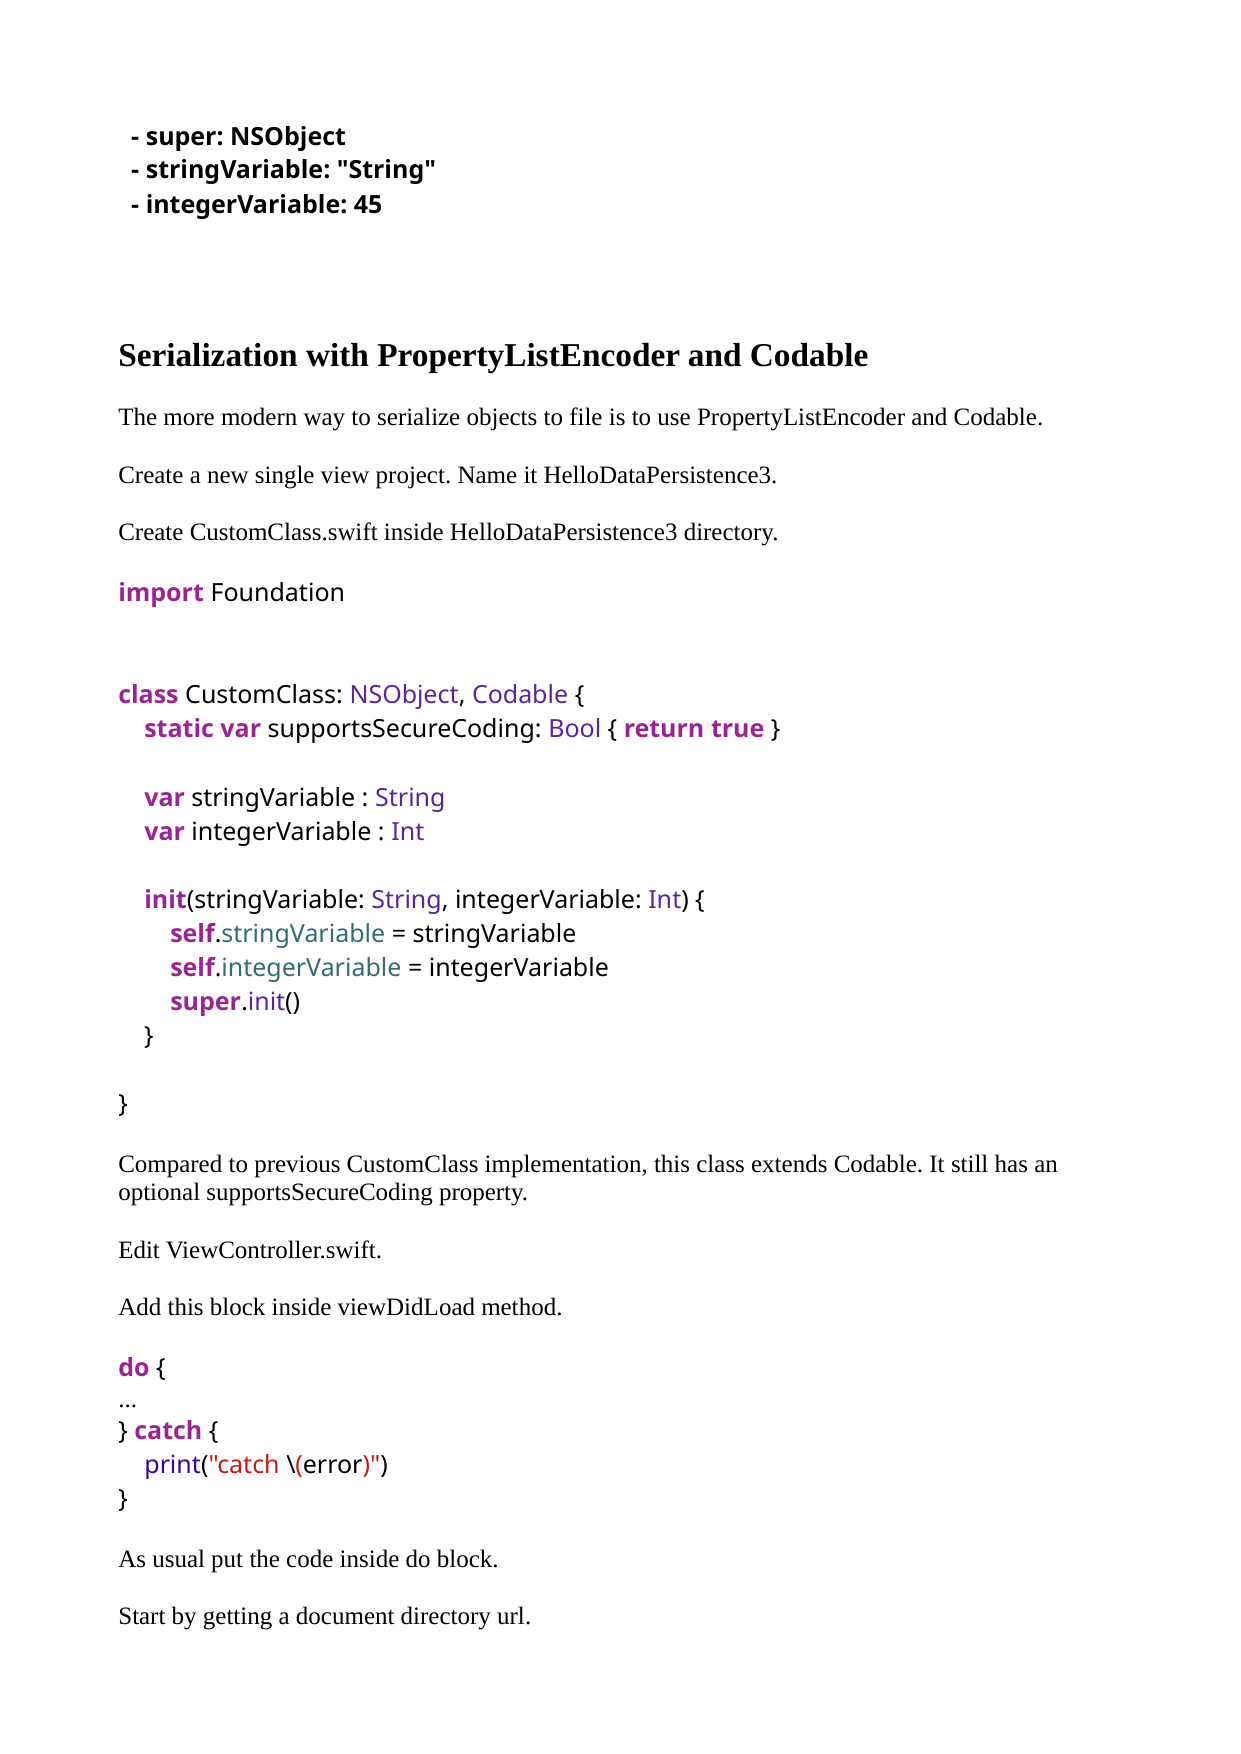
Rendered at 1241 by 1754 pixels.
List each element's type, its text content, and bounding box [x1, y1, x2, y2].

text class CustomClass: NSObject, Codable { [118, 677, 1122, 711]
text - super: NSObject [118, 118, 1122, 152]
text var integerVariable : Int [118, 813, 1122, 847]
text init(stringVariable: String, integerVariable: Int) { [118, 881, 1122, 916]
text - stringVariable: "String" [118, 152, 1122, 186]
text ... [118, 1384, 1122, 1413]
text The more modern way to serialize objects to file is to use PropertyListEncoder and Codable. [118, 402, 1122, 431]
text Compared to previous CustomClass implementation, this class extends Codable. It still has an optional supportsSecureCoding property. [118, 1149, 1122, 1206]
text self.integerVariable = integerVariable [118, 949, 1122, 984]
text static var supportsSecureCoding: Bool { return true } [118, 711, 1122, 745]
text } [118, 1086, 1122, 1120]
text Create CustomClass.swift inside HelloDataPersistence3 directory. [118, 517, 1122, 546]
text Serialization with PropertyListEncoder and Codable [118, 335, 1122, 374]
text self.stringVariable = stringVariable [118, 916, 1122, 949]
text } [118, 1481, 1122, 1515]
text } [118, 1018, 1122, 1052]
text do { [118, 1350, 1122, 1384]
text Start by getting a document directory url. [118, 1601, 1122, 1630]
text Create a new single view project. Name it HelloDataPersistence3. [118, 460, 1122, 489]
text print("catch \(error)") [118, 1447, 1122, 1481]
text Edit ViewController.swift. [118, 1235, 1122, 1264]
text } catch { [118, 1413, 1122, 1447]
text var stringVariable : String [118, 779, 1122, 813]
text - integerVariable: 45 [118, 186, 1122, 220]
text Add this block inside viewDidLoad method. [118, 1292, 1122, 1321]
text As usual put the code inside do block. [118, 1544, 1122, 1572]
text super.init() [118, 984, 1122, 1018]
text import Foundation [118, 575, 1122, 609]
